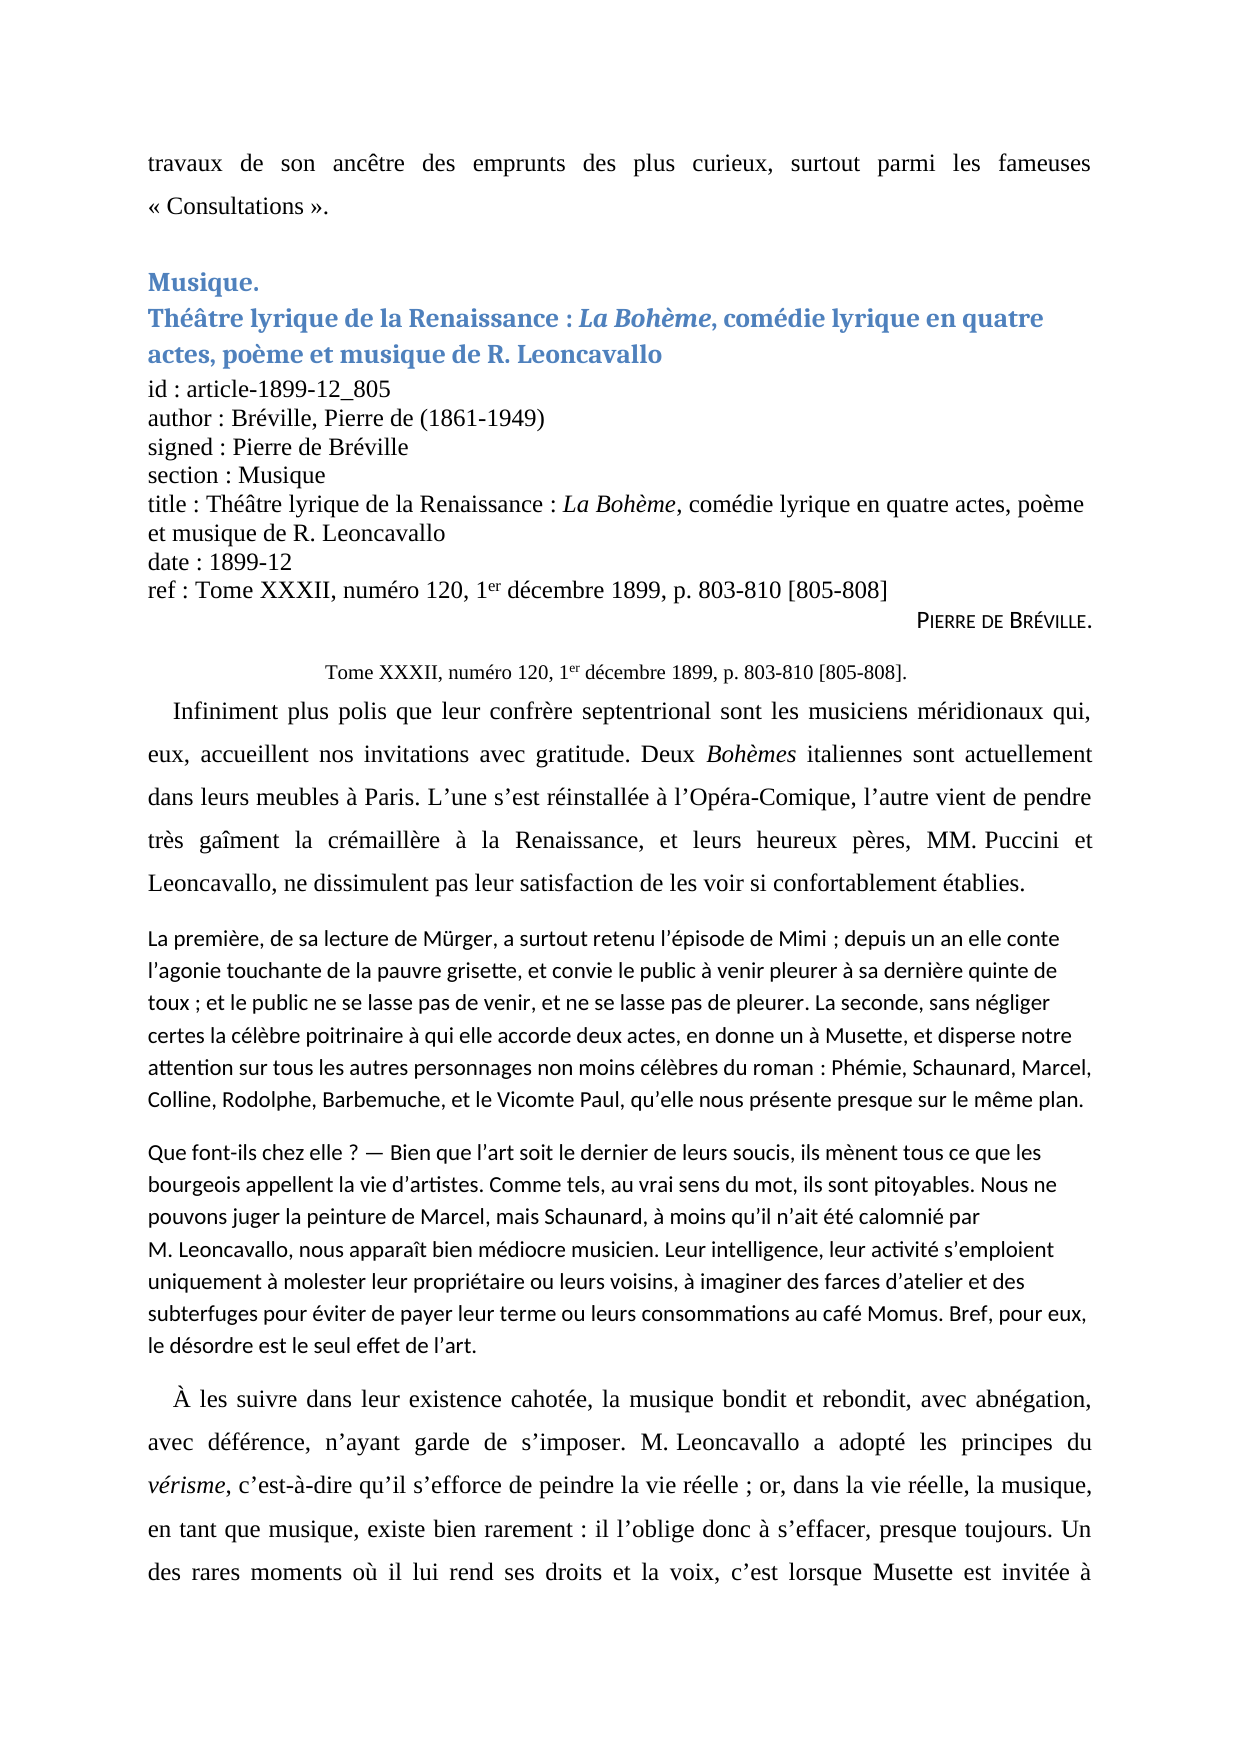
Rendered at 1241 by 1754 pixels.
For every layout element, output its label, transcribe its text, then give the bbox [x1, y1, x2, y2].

subtitle Musique. Théâtre lyrique de la Renaissance : La Bohème, comédie lyrique en quatre actes, poème et musique de R. Leoncavallo [148, 267, 1093, 370]
text section : Musique [148, 461, 1093, 489]
text date : 1899-12 [148, 547, 1093, 576]
text Tome XXXII, numéro 120, 1er décembre 1899, p. 803-810 [805-808]. [325, 660, 1093, 684]
text travaux de son ancêtre des emprunts des plus curieux, surtout parmi les fameuses « Consultations ». [148, 148, 1093, 219]
text Pierre de Bréville. [148, 604, 1093, 635]
text title : Théâtre lyrique de la Renaissance : La Bohème, comédie lyrique en quatre actes, poème et musique de R. Leoncavallo [148, 489, 1093, 547]
text author : Bréville, Pierre de (1861-1949) [148, 403, 1093, 432]
text À les suivre dans leur existence cahotée, la musique bondit et rebondit, avec abnégation, avec déférence, n’ayant garde de s’imposer. M. Leoncavallo a adopté les principes du vérisme, c’est-à-dire qu’il s’efforce de peindre la vie réelle ; or, dans la vie réelle, la musique, en tant que musique, existe bien rarement : il l’oblige donc à s’effacer, presque toujours. Un des rares moments où il lui rend ses droits et la voix, c’est lorsque Musette est invitée à [148, 1384, 1093, 1586]
text signed : Pierre de Bréville [148, 432, 1093, 461]
text La première, de sa lecture de Mürger, a surtout retenu l’épisode de Mimi ; depuis un an elle conte l’agonie touchante de la pauvre grisette, et convie le public à venir pleurer à sa dernière quinte de toux ; et le public ne se lasse pas de venir, et ne se lasse pas de pleurer. La seconde, sans négliger certes la célèbre poitrinaire à qui elle accorde deux actes, en donne un à Musette, et disperse notre attention sur tous les autres personnages non moins célèbres du roman : Phémie, Schaunard, Marcel, Colline, Rodolphe, Barbemuche, et le Vicomte Paul, qu’elle nous présente presque sur le même plan. [148, 924, 1093, 1113]
text id : article-1899-12_805 [148, 374, 1093, 403]
text Que font-ils chez elle ? — Bien que l’art soit le dernier de leurs soucis, ils mènent tous ce que les bourgeois appellent la vie d’artistes. Comme tels, au vrai sens du mot, ils sont pitoyables. Nous ne pouvons juger la peinture de Marcel, mais Schaunard, à moins qu’il n’ait été calomnié par M. Leoncavallo, nous apparaît bien médiocre musicien. Leur intelligence, leur activité s’emploient uniquement à molester leur propriétaire ou leurs voisins, à imaginer des farces d’atelier et des subterfuges pour éviter de payer leur terme ou leurs consommations au café Momus. Bref, pour eux, le désordre est le seul effet de l’art. [148, 1138, 1093, 1359]
text ref : Tome XXXII, numéro 120, 1er décembre 1899, p. 803-810 [805-808] [148, 576, 1093, 604]
text Infiniment plus polis que leur confrère septentrional sont les musiciens méridionaux qui, eux, accueillent nos invitations avec gratitude. Deux Bohèmes italiennes sont actuellement dans leurs meubles à Paris. L’une s’est réinstallée à l’Opéra-Comique, l’autre vient de pendre très gaîment la crémaillère à la Renaissance, et leurs heureux pères, MM. Puccini et Leoncavallo, ne dissimulent pas leur satisfaction de les voir si confortablement établies. [148, 696, 1093, 897]
